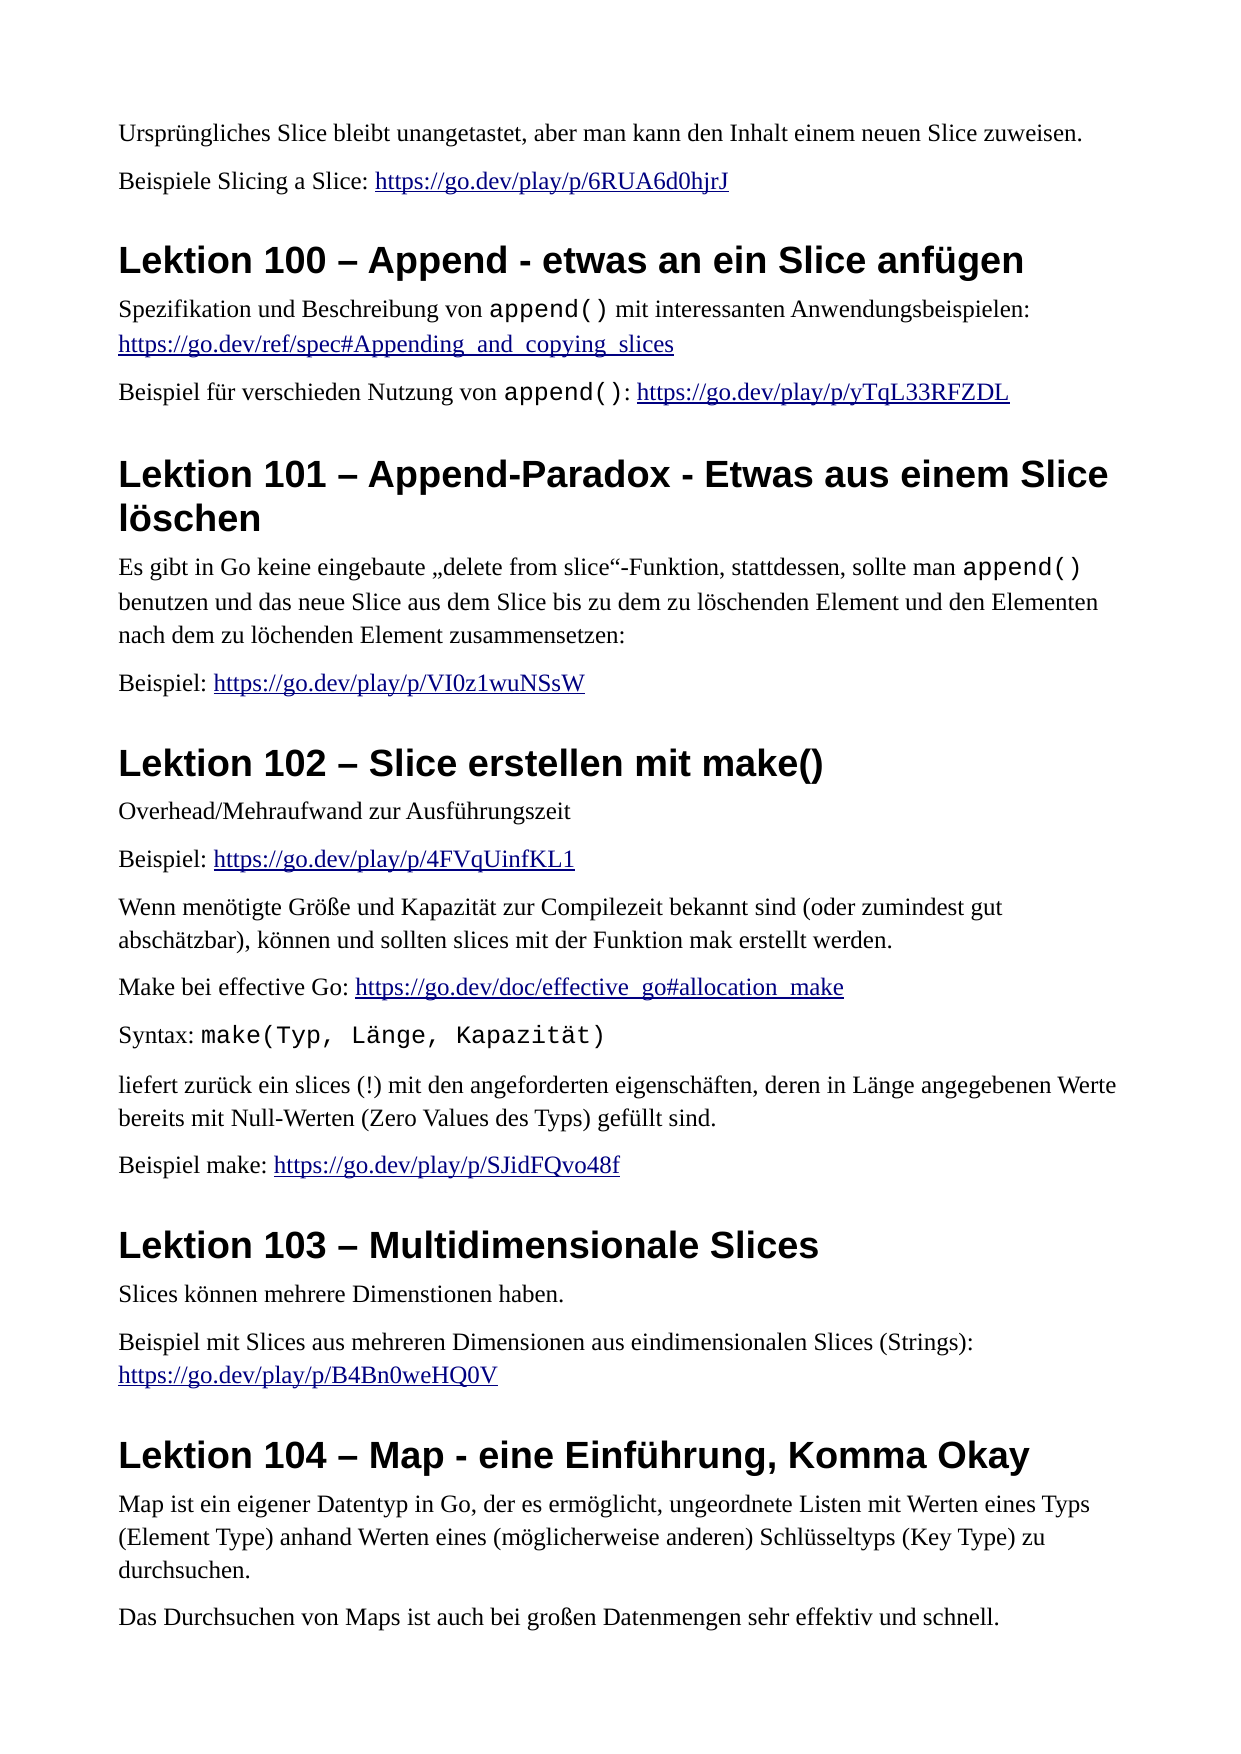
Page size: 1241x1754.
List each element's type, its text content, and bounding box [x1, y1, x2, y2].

text Syntax: make(Typ, Länge, Kapazität) [118, 1020, 1122, 1051]
text Beispiele Slicing a Slice: https://go.dev/play/p/6RUA6d0hjrJ [118, 166, 1122, 194]
subtitle Lektion 103 – Multidimensionale Slices [118, 1223, 1122, 1267]
subtitle Lektion 102 – Slice erstellen mit make() [118, 740, 1122, 784]
subtitle Lektion 100 – Append - etwas an ein Slice anfügen [118, 238, 1122, 282]
text Beispiel make: https://go.dev/play/p/SJidFQvo48f [118, 1151, 1122, 1179]
text Map ist ein eigener Datentyp in Go, der es ermöglicht, ungeordnete Listen mit Werten eines Typs (Element Type) anhand Werten eines (möglicherweise anderen) Schlüsseltyps (Key Type) zu durchsuchen. [118, 1489, 1122, 1583]
text Beispiel für verschieden Nutzung von append(): https://go.dev/play/p/yTqL33RFZDL [118, 377, 1122, 408]
text Beispiel mit Slices aus mehreren Dimensionen aus eindimensionalen Slices (Strings): https://go.dev/play/p/B4Bn0weHQ0V [118, 1327, 1122, 1389]
text Slices können mehrere Dimenstionen haben. [118, 1279, 1122, 1308]
text Das Durchsuchen von Maps ist auch bei großen Datenmengen sehr effektiv und schnell. [118, 1602, 1122, 1631]
subtitle Lektion 104 – Map - eine Einführung, Komma Okay [118, 1432, 1122, 1476]
text Es gibt in Go keine eingebaute „delete from slice“-Funktion, stattdessen, sollte man append() benutzen und das neue Slice aus dem Slice bis zu dem zu löschenden Element und den Elementen nach dem zu löchenden Element zusammensetzen: [118, 552, 1122, 649]
text liefert zurück ein slices (!) mit den angeforderten eigenschäften, deren in Länge angegebenen Werte bereits mit Null-Werten (Zero Values des Typs) gefüllt sind. [118, 1070, 1122, 1132]
text Make bei effective Go: https://go.dev/doc/effective_go#allocation_make [118, 972, 1122, 1001]
text Spezifikation und Beschreibung von append() mit interessanten Anwendungsbeispielen: https://go.dev/ref/spec#Appending_and_copying_slices [118, 294, 1122, 358]
text Beispiel: https://go.dev/play/p/4FVqUinfKL1 [118, 844, 1122, 873]
text Ursprüngliches Slice bleibt unangetastet, aber man kann den Inhalt einem neuen Slice zuweisen. [118, 118, 1122, 147]
text Wenn menötigte Größe und Kapazität zur Compilezeit bekannt sind (oder zumindest gut abschätzbar), können und sollten slices mit der Funktion mak erstellt werden. [118, 892, 1122, 953]
text Beispiel: https://go.dev/play/p/VI0z1wuNSsW [118, 668, 1122, 696]
text Overhead/Mehraufwand zur Ausführungszeit [118, 796, 1122, 825]
subtitle Lektion 101 – Append-Paradox - Etwas aus einem Slice löschen [118, 452, 1122, 539]
